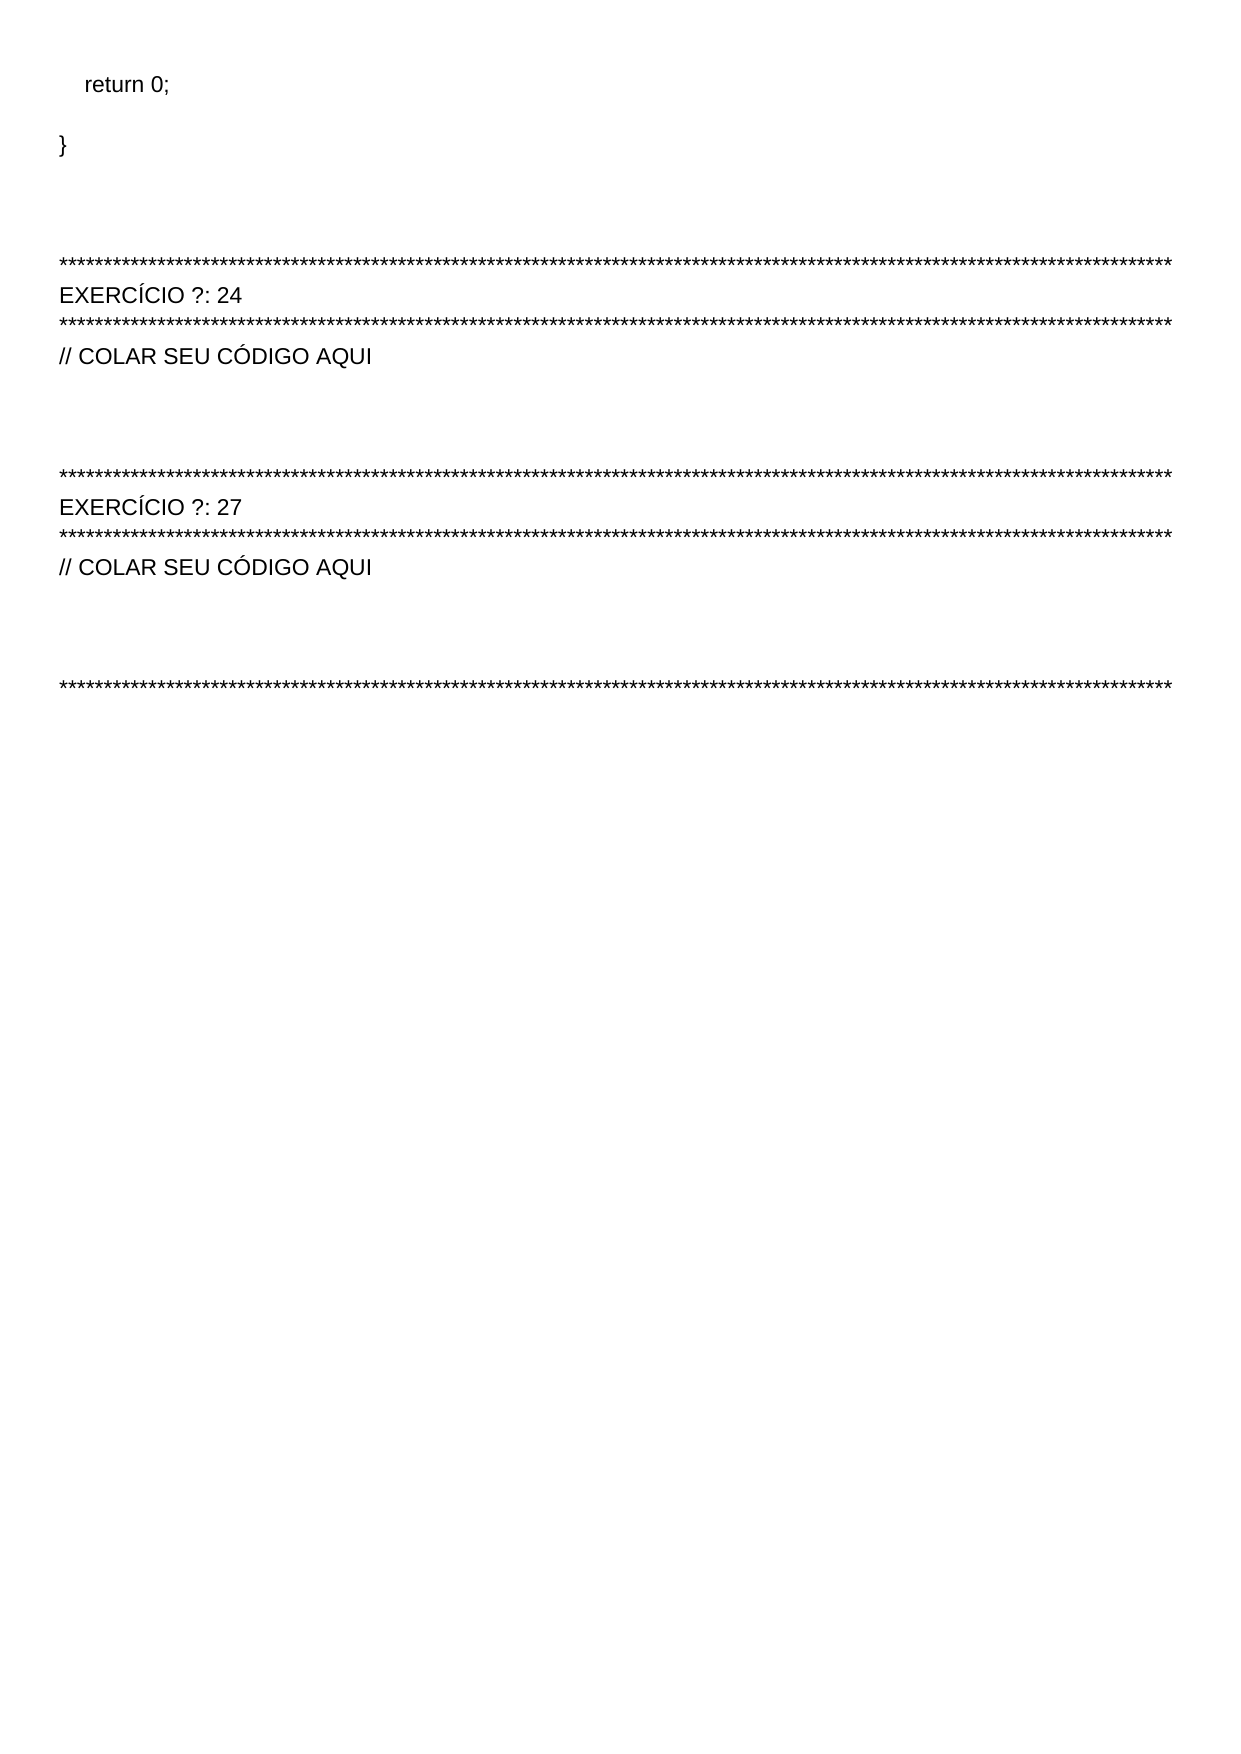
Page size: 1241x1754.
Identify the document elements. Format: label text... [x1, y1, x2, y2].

text ***************************************************************************************************************************** [59, 524, 1181, 550]
text ***************************************************************************************************************************** [59, 675, 1181, 701]
text EXERCÍCIO ?: 27 [59, 494, 1181, 520]
text // COLAR SEU CÓDIGO AQUI [59, 343, 1181, 369]
text ***************************************************************************************************************************** [59, 252, 1181, 278]
text return 0; [59, 71, 1181, 97]
text } [59, 131, 1181, 158]
text ***************************************************************************************************************************** [59, 312, 1181, 339]
text ***************************************************************************************************************************** [59, 463, 1181, 490]
text EXERCÍCIO ?: 24 [59, 282, 1181, 309]
text // COLAR SEU CÓDIGO AQUI [59, 554, 1181, 581]
